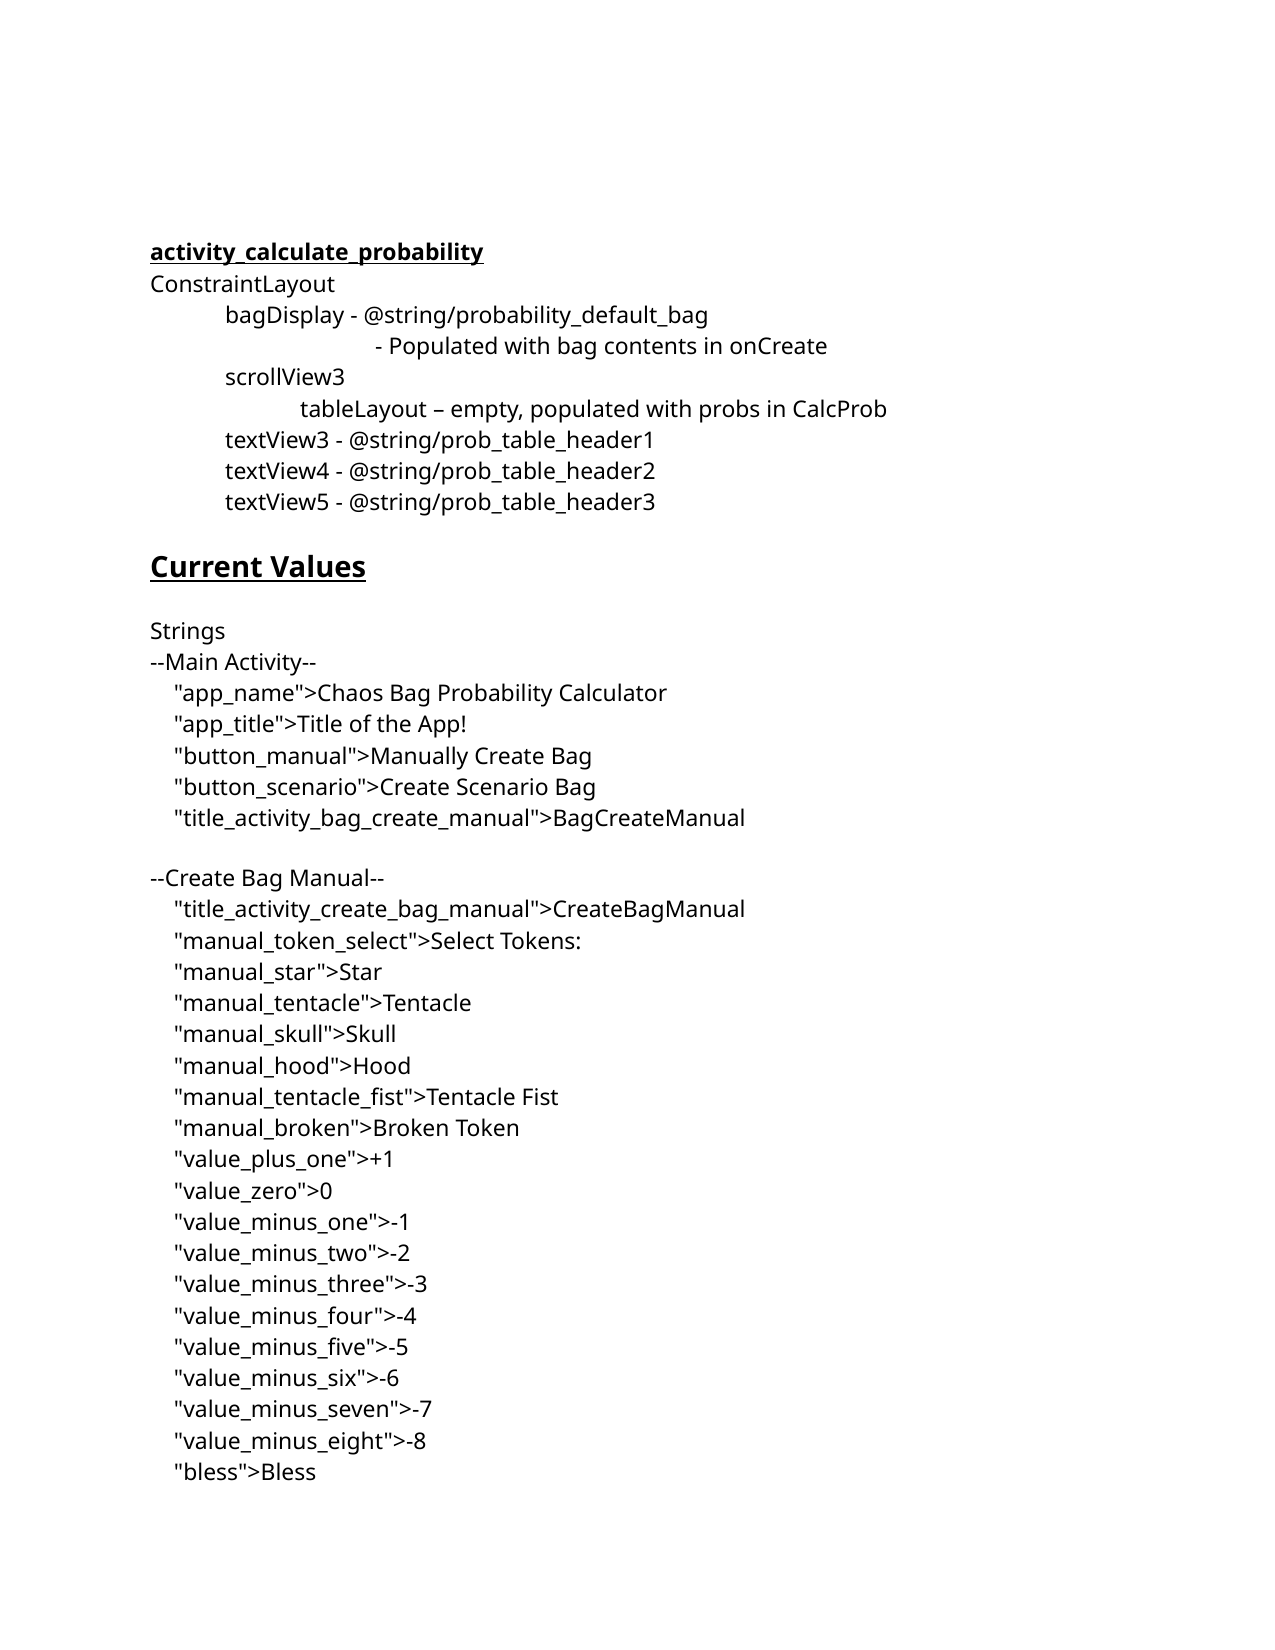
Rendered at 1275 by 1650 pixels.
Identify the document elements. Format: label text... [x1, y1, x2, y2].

text "app_name">Chaos Bag Probability Calculator [150, 677, 1125, 708]
text activity_calculate_probability [150, 236, 1125, 267]
text "bless">Bless [150, 1456, 1125, 1487]
text "manual_token_select">Select Tokens: [150, 925, 1125, 956]
text "button_manual">Manually Create Bag [150, 740, 1125, 771]
text "value_minus_four">-4 [150, 1300, 1125, 1331]
text "value_minus_three">-3 [150, 1268, 1125, 1300]
text "button_scenario">Create Scenario Bag [150, 771, 1125, 802]
text ConstraintLayout [150, 267, 1125, 299]
text textView5 - @string/prob_table_header3 [150, 486, 1125, 517]
text "manual_tentacle_fist">Tentacle Fist [150, 1081, 1125, 1112]
text "value_minus_two">-2 [150, 1237, 1125, 1268]
text "title_activity_create_bag_manual">CreateBagManual [150, 893, 1125, 925]
text "value_minus_eight">-8 [150, 1425, 1125, 1456]
text "manual_broken">Broken Token [150, 1112, 1125, 1143]
text "value_minus_one">-1 [150, 1206, 1125, 1237]
text "manual_skull">Skull [150, 1018, 1125, 1050]
text "value_minus_seven">-7 [150, 1393, 1125, 1425]
text "manual_hood">Hood [150, 1050, 1125, 1081]
text --Create Bag Manual-- [150, 862, 1125, 893]
text "manual_tentacle">Tentacle [150, 987, 1125, 1018]
text bagDisplay - @string/probability_default_bag [150, 299, 1125, 330]
text tableLayout – empty, populated with probs in CalcProb [150, 392, 1125, 424]
text Strings [150, 615, 1125, 646]
text - Populated with bag contents in onCreate [150, 330, 1125, 361]
text "value_minus_five">-5 [150, 1331, 1125, 1362]
text --Main Activity-- [150, 646, 1125, 677]
text "value_zero">0 [150, 1175, 1125, 1206]
text Current Values [150, 546, 1125, 586]
text "value_plus_one">+1 [150, 1143, 1125, 1175]
text "title_activity_bag_create_manual">BagCreateManual [150, 802, 1125, 833]
text scrollView3 [150, 361, 1125, 392]
text textView4 - @string/prob_table_header2 [150, 455, 1125, 486]
text "app_title">Title of the App! [150, 708, 1125, 740]
text textView3 - @string/prob_table_header1 [150, 424, 1125, 455]
text "value_minus_six">-6 [150, 1362, 1125, 1393]
text "manual_star">Star [150, 956, 1125, 987]
